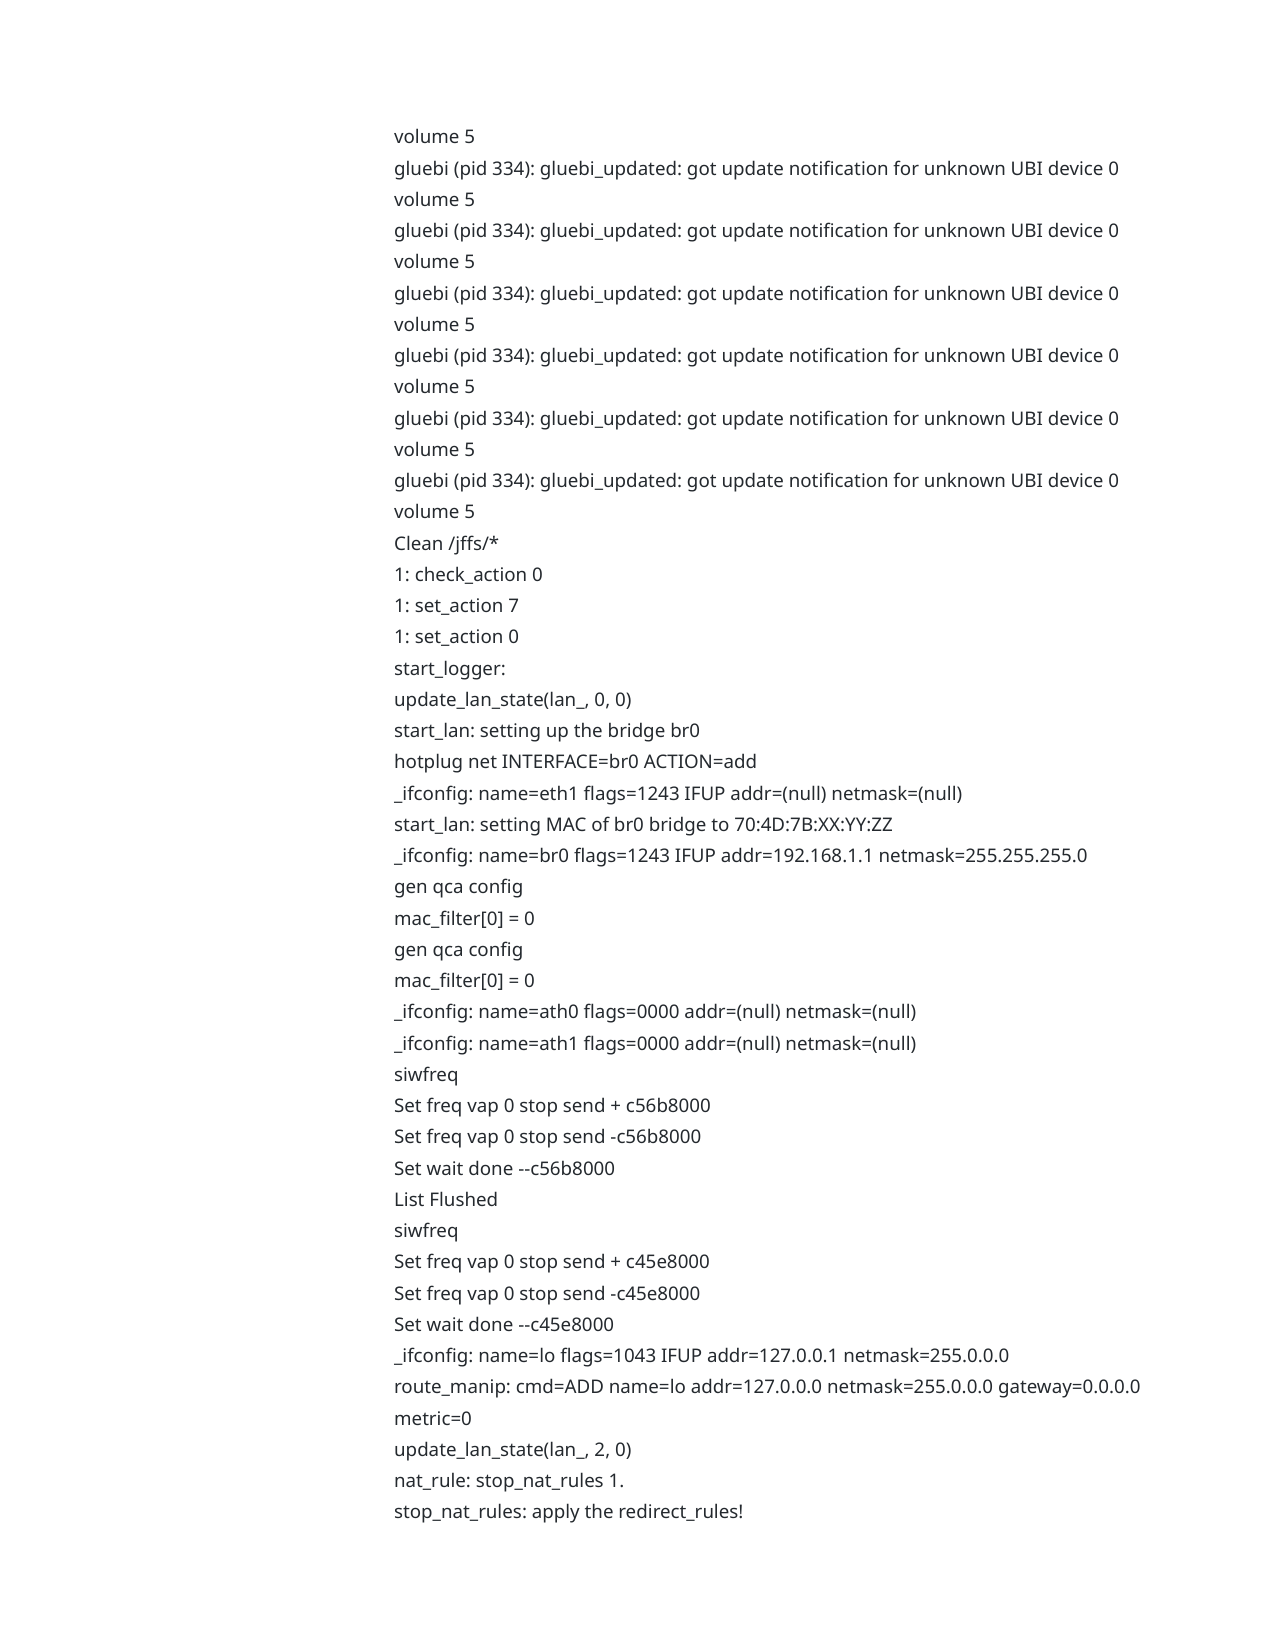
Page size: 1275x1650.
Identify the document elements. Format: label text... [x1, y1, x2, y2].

table_cell Set freq vap 0 stop send -c56b8000 [394, 1118, 1157, 1149]
table_cell [118, 1306, 394, 1337]
table_cell gluebi (pid 334): gluebi_updated: got update notification for unknown UBI device 0 volume 5 [394, 337, 1157, 399]
table_cell siwfreq [394, 1056, 1157, 1087]
table_cell [118, 899, 394, 931]
table_cell gluebi (pid 334): gluebi_updated: got update notification for unknown UBI device 0 volume 5 [394, 462, 1157, 524]
table_cell [118, 587, 394, 618]
table_cell mac_filter[0] = 0 [394, 899, 1157, 931]
table_cell mac_filter[0] = 0 [394, 962, 1157, 993]
table_cell [118, 399, 394, 462]
table_cell [118, 743, 394, 774]
table_cell nat_rule: stop_nat_rules 1. [394, 1462, 1157, 1493]
table_cell [118, 1462, 394, 1493]
table_cell 1: check_action 0 [394, 556, 1157, 587]
table_cell [118, 1024, 394, 1056]
table_cell [118, 524, 394, 556]
table_cell [118, 774, 394, 806]
table_cell [118, 1337, 394, 1368]
table_cell siwfreq [394, 1212, 1157, 1243]
table_cell [118, 1431, 394, 1462]
table_cell gluebi (pid 334): gluebi_updated: got update notification for unknown UBI device 0 volume 5 [394, 212, 1157, 274]
table_cell [118, 1493, 394, 1524]
table_cell [118, 1274, 394, 1306]
table_cell _ifconfig: name=lo flags=1043 IFUP addr=127.0.0.1 netmask=255.0.0.0 [394, 1337, 1157, 1368]
table_cell start_lan: setting MAC of br0 bridge to 70:4D:7B:XX:YY:ZZ [394, 806, 1157, 837]
table_cell route_manip: cmd=ADD name=lo addr=127.0.0.0 netmask=255.0.0.0 gateway=0.0.0.0 metric=0 [394, 1368, 1157, 1431]
table_cell [118, 274, 394, 337]
table_cell [118, 993, 394, 1024]
table_cell gluebi (pid 334): gluebi_updated: got update notification for unknown UBI device 0 volume 5 [394, 274, 1157, 337]
table_cell start_lan: setting up the bridge br0 [394, 712, 1157, 743]
table_cell [118, 1181, 394, 1212]
table_cell [118, 931, 394, 962]
table_cell gluebi (pid 334): gluebi_updated: got update notification for unknown UBI device 0 volume 5 [394, 399, 1157, 462]
table_cell [118, 868, 394, 899]
table_cell [118, 1368, 394, 1431]
table_cell [118, 1118, 394, 1149]
table_cell [118, 118, 394, 149]
table_cell [118, 1243, 394, 1274]
table_cell Set wait done --c45e8000 [394, 1306, 1157, 1337]
table_cell gluebi (pid 334): gluebi_updated: got update notification for unknown UBI device 0 volume 5 [394, 149, 1157, 212]
table_cell [118, 337, 394, 399]
table_cell [118, 681, 394, 712]
table_cell volume 5 [394, 118, 1157, 149]
table_cell [118, 212, 394, 274]
table_cell [118, 462, 394, 524]
table_cell _ifconfig: name=eth1 flags=1243 IFUP addr=(null) netmask=(null) [394, 774, 1157, 806]
table_cell Clean /jffs/* [394, 524, 1157, 556]
table_cell [118, 618, 394, 649]
table_cell [118, 1056, 394, 1087]
table_cell 1: set_action 0 [394, 618, 1157, 649]
table_cell [118, 962, 394, 993]
table_cell update_lan_state(lan_, 2, 0) [394, 1431, 1157, 1462]
table_cell [118, 1212, 394, 1243]
table_cell gen qca config [394, 931, 1157, 962]
table_cell _ifconfig: name=ath0 flags=0000 addr=(null) netmask=(null) [394, 993, 1157, 1024]
table_cell Set freq vap 0 stop send -c45e8000 [394, 1274, 1157, 1306]
table_cell Set freq vap 0 stop send + c45e8000 [394, 1243, 1157, 1274]
table_cell gen qca config [394, 868, 1157, 899]
table_cell start_logger: [394, 649, 1157, 681]
table_cell hotplug net INTERFACE=br0 ACTION=add [394, 743, 1157, 774]
table_cell [118, 149, 394, 212]
table_cell [118, 712, 394, 743]
table_cell [118, 1087, 394, 1118]
table_cell [118, 649, 394, 681]
table_cell update_lan_state(lan_, 0, 0) [394, 681, 1157, 712]
table_cell [118, 806, 394, 837]
table_cell Set wait done --c56b8000 [394, 1149, 1157, 1181]
table_cell List Flushed [394, 1181, 1157, 1212]
table_cell stop_nat_rules: apply the redirect_rules! [394, 1493, 1157, 1524]
table_cell [118, 556, 394, 587]
table_cell _ifconfig: name=br0 flags=1243 IFUP addr=192.168.1.1 netmask=255.255.255.0 [394, 837, 1157, 868]
table_cell Set freq vap 0 stop send + c56b8000 [394, 1087, 1157, 1118]
table_cell 1: set_action 7 [394, 587, 1157, 618]
table_cell [118, 837, 394, 868]
table_cell [118, 1149, 394, 1181]
table_cell _ifconfig: name=ath1 flags=0000 addr=(null) netmask=(null) [394, 1024, 1157, 1056]
